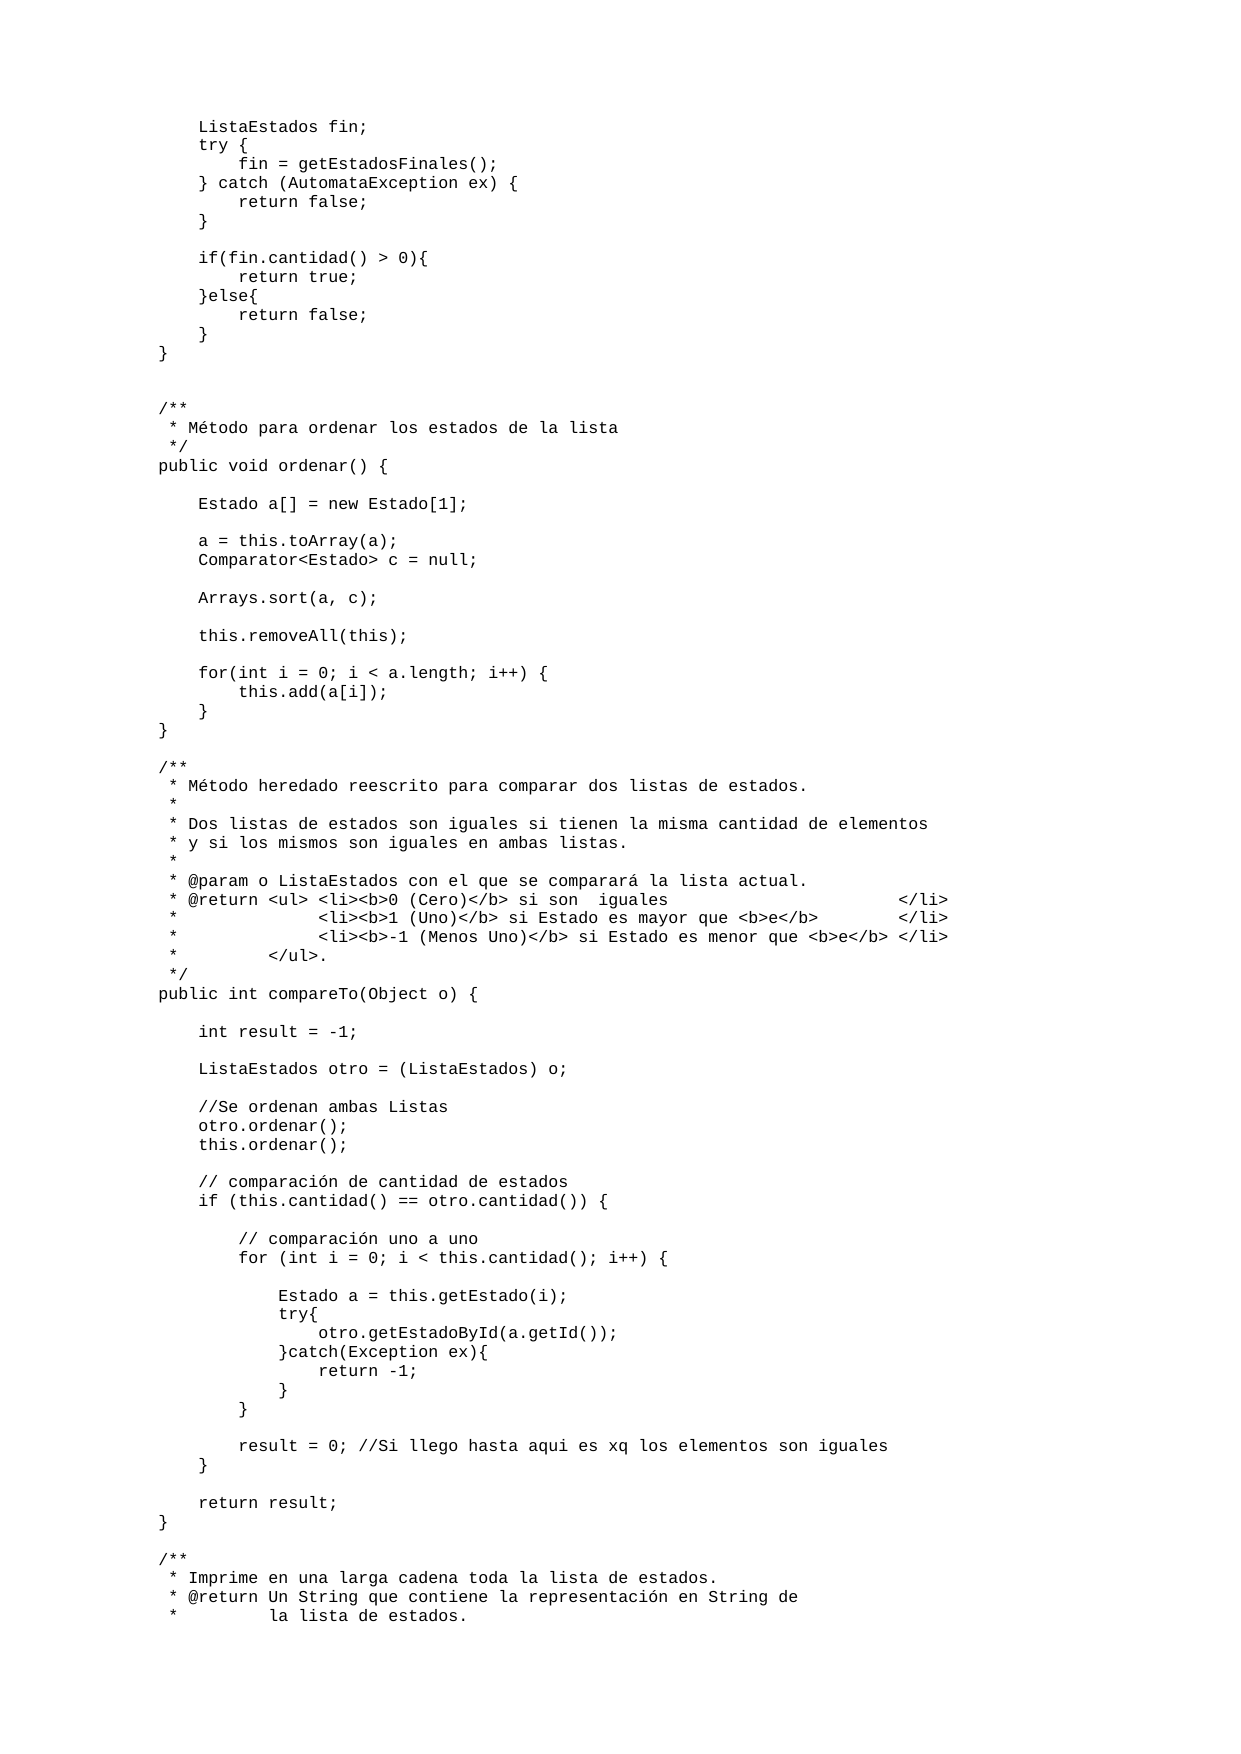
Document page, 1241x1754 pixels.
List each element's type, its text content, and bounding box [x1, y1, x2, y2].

text ListaEstados fin; try { fin = getEstadosFinales(); } catch (AutomataException ex) { return false; } if(fin.cantidad() > 0){ return true; }else{ return false; } } /** * Método para ordenar los estados de la lista */ public void ordenar() { Estado a[] = new Estado[1]; a = this.toArray(a); Comparator<Estado> c = null; Arrays.sort(a, c); this.removeAll(this); for(int i = 0; i < a.length; i++) { this.add(a[i]); } } /** * Método heredado reescrito para comparar dos listas de estados. * * Dos listas de estados son iguales si tienen la misma cantidad de elementos * y si los mismos son iguales en ambas listas. * * @param o ListaEstados con el que se comparará la lista actual. * @return <ul> <li><b>0 (Cero)</b> si son iguales </li> * <li><b>1 (Uno)</b> si Estado es mayor que <b>e</b> </li> * <li><b>-1 (Menos Uno)</b> si Estado es menor que <b>e</b> </li> * </ul>. */ public int compareTo(Object o) { int result = -1; ListaEstados otro = (ListaEstados) o; //Se ordenan ambas Listas otro.ordenar(); this.ordenar(); // comparación de cantidad de estados if (this.cantidad() == otro.cantidad()) { // comparación uno a uno for (int i = 0; i < this.cantidad(); i++) { Estado a = this.getEstado(i); try{ otro.getEstadoById(a.getId()); }catch(Exception ex){ return -1; } } result = 0; //Si llego hasta aqui es xq los elementos son iguales } return result; } /** * Imprime en una larga cadena toda la lista de estados. * @return Un String que contiene la representación en String de * la lista de estados. [118, 118, 1122, 1626]
